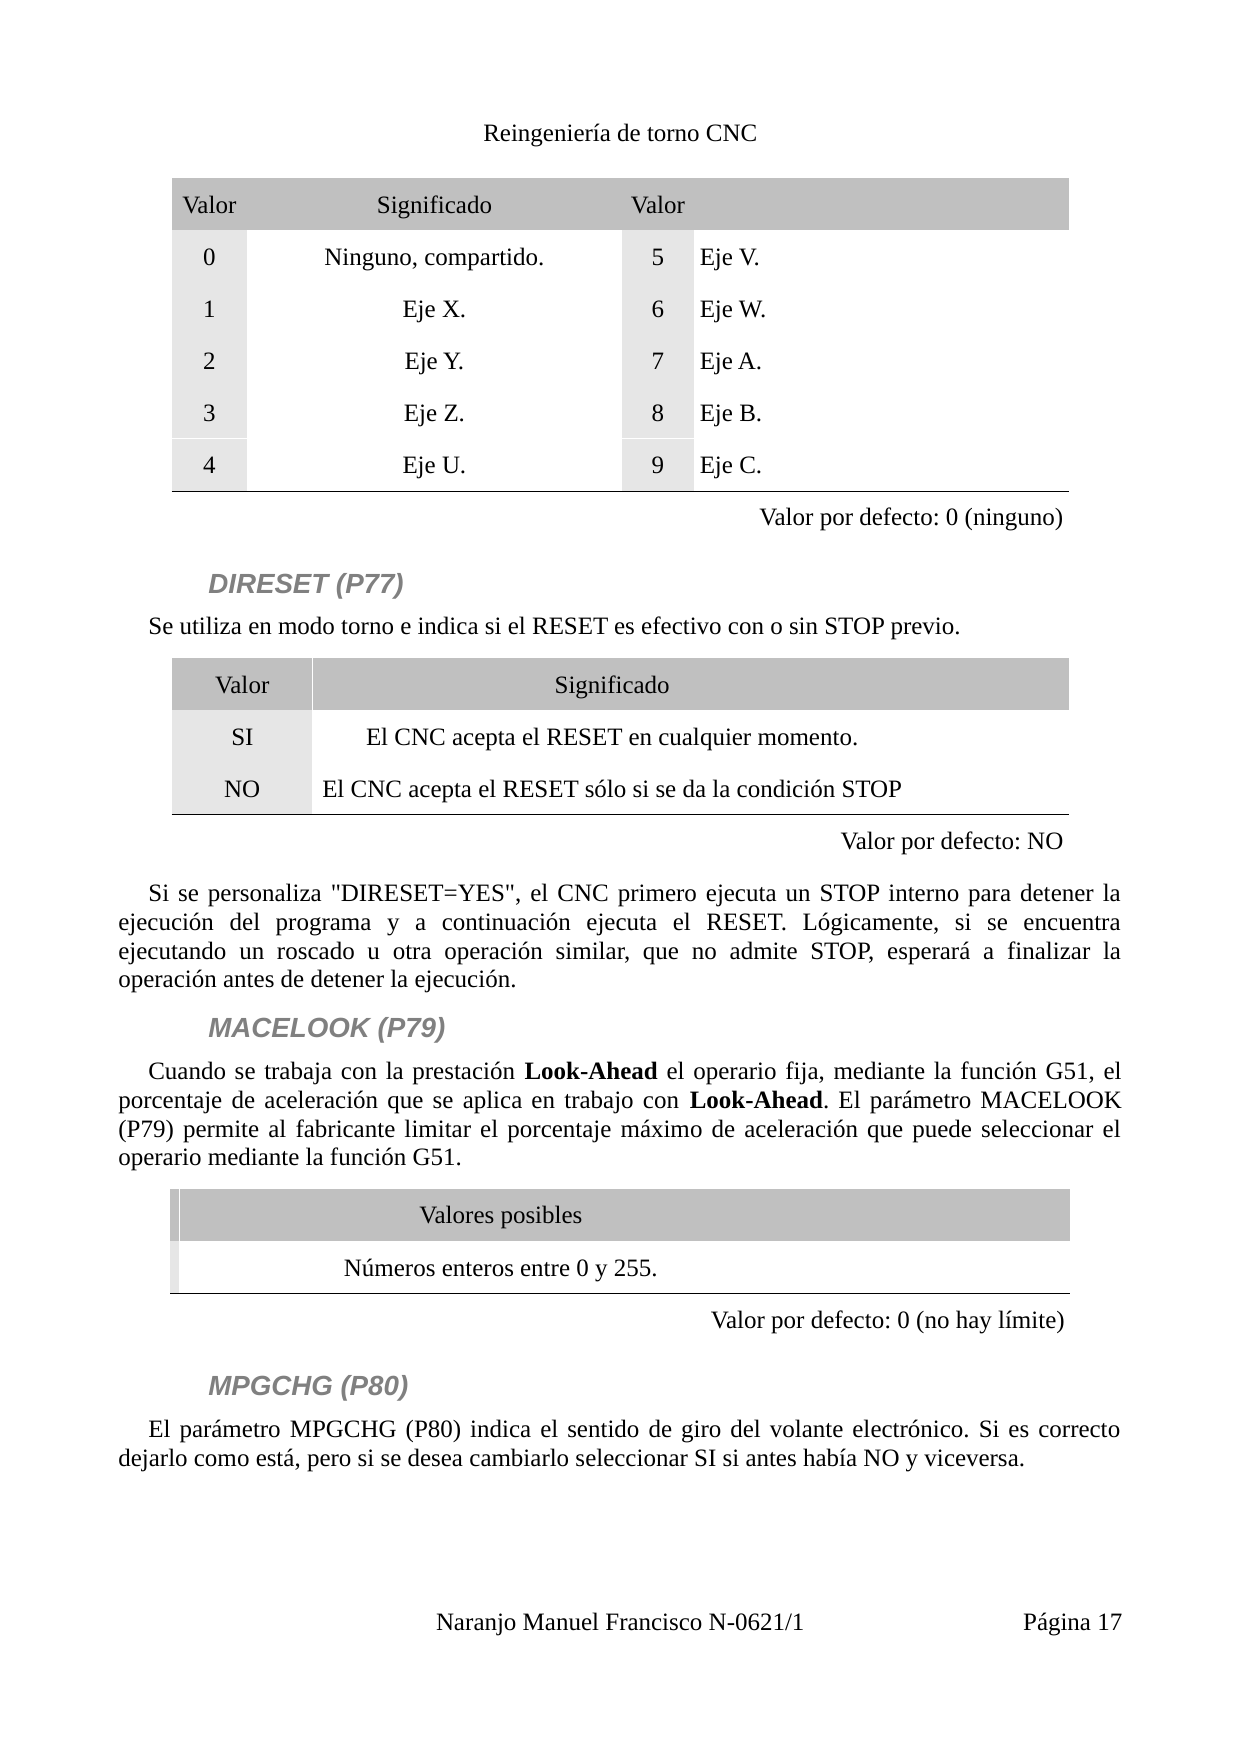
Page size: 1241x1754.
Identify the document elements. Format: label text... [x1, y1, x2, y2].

table_cell Eje V. [694, 230, 1069, 282]
table_cell Eje W. [694, 282, 1069, 334]
table_cell El CNC acepta el RESET sólo si se da la condición STOP [313, 762, 912, 814]
table_header Significado [247, 178, 622, 230]
text Si se personaliza "DIRESET=YES", el CNC primero ejecuta un STOP interno para detener la ejecución del programa y a continuación ejecuta el RESET. Lógicamente, si se encuentra ejecutando un roscado u otra operación similar, que no admite STOP, esperará a finalizar la operación antes de detener la ejecución. [118, 878, 1122, 993]
table_cell Ninguno, compartido. [247, 230, 622, 282]
table_cell 4 [172, 439, 247, 491]
table_cell Eje A. [694, 334, 1069, 386]
table_header Valores posibles [180, 1189, 822, 1241]
table_cell Valor por defecto: NO [172, 815, 1069, 866]
table_cell Eje U. [247, 439, 622, 491]
table_cell 5 [622, 230, 694, 282]
table_cell 3 [172, 386, 247, 438]
table_cell Valor por defecto: 0 (ninguno) [172, 492, 1069, 543]
table_cell [912, 710, 1069, 762]
table_cell NO [172, 762, 312, 814]
table_cell El CNC acepta el RESET en cualquier momento. [313, 710, 912, 762]
table_header Valor [622, 178, 694, 230]
table_cell Eje Z. [247, 386, 622, 438]
table_cell Eje B. [694, 386, 1069, 438]
table_cell Números enteros entre 0 y 255. [180, 1241, 822, 1293]
table_cell [822, 1241, 1070, 1293]
table_header [822, 1189, 1070, 1241]
table_cell 6 [622, 282, 694, 334]
text El parámetro MPGCHG (P80) indica el sentido de giro del volante electrónico. Si es correcto dejarlo como está, pero si se desea cambiarlo seleccionar SI si antes había NO y viceversa. [118, 1414, 1122, 1471]
table_cell 1 [172, 282, 247, 334]
table_cell [170, 1241, 179, 1293]
table_header Significado [313, 658, 912, 710]
table_header [912, 658, 1069, 710]
table_cell 0 [172, 230, 247, 282]
table_cell 9 [622, 439, 694, 491]
subtitle DIRESET (P77) [118, 567, 1122, 599]
subtitle MACELOOK (P79) [118, 1012, 1122, 1044]
table_cell SI [172, 710, 312, 762]
table_header [694, 178, 1069, 230]
table_header [170, 1189, 179, 1241]
table_cell Eje C. [694, 439, 1069, 491]
table_header Valor [172, 658, 312, 710]
subtitle MPGCHG (P80) [118, 1369, 1122, 1401]
table_cell 7 [622, 334, 694, 386]
table_cell Valor por defecto: 0 (no hay límite) [170, 1294, 1070, 1345]
table_cell [912, 762, 1069, 814]
table_cell Eje Y. [247, 334, 622, 386]
text Se utiliza en modo torno e indica si el RESET es efectivo con o sin STOP previo. [118, 611, 1122, 640]
table_header Valor [172, 178, 247, 230]
table_cell 2 [172, 334, 247, 386]
text Cuando se trabaja con la prestación Look-Ahead el operario fija, mediante la función G51, el porcentaje de aceleración que se aplica en trabajo con Look-Ahead. El parámetro MACELOOK (P79) permite al fabricante limitar el porcentaje máximo de aceleración que puede seleccionar el operario mediante la función G51. [118, 1056, 1122, 1171]
table_cell Eje X. [247, 282, 622, 334]
table_cell 8 [622, 386, 694, 438]
